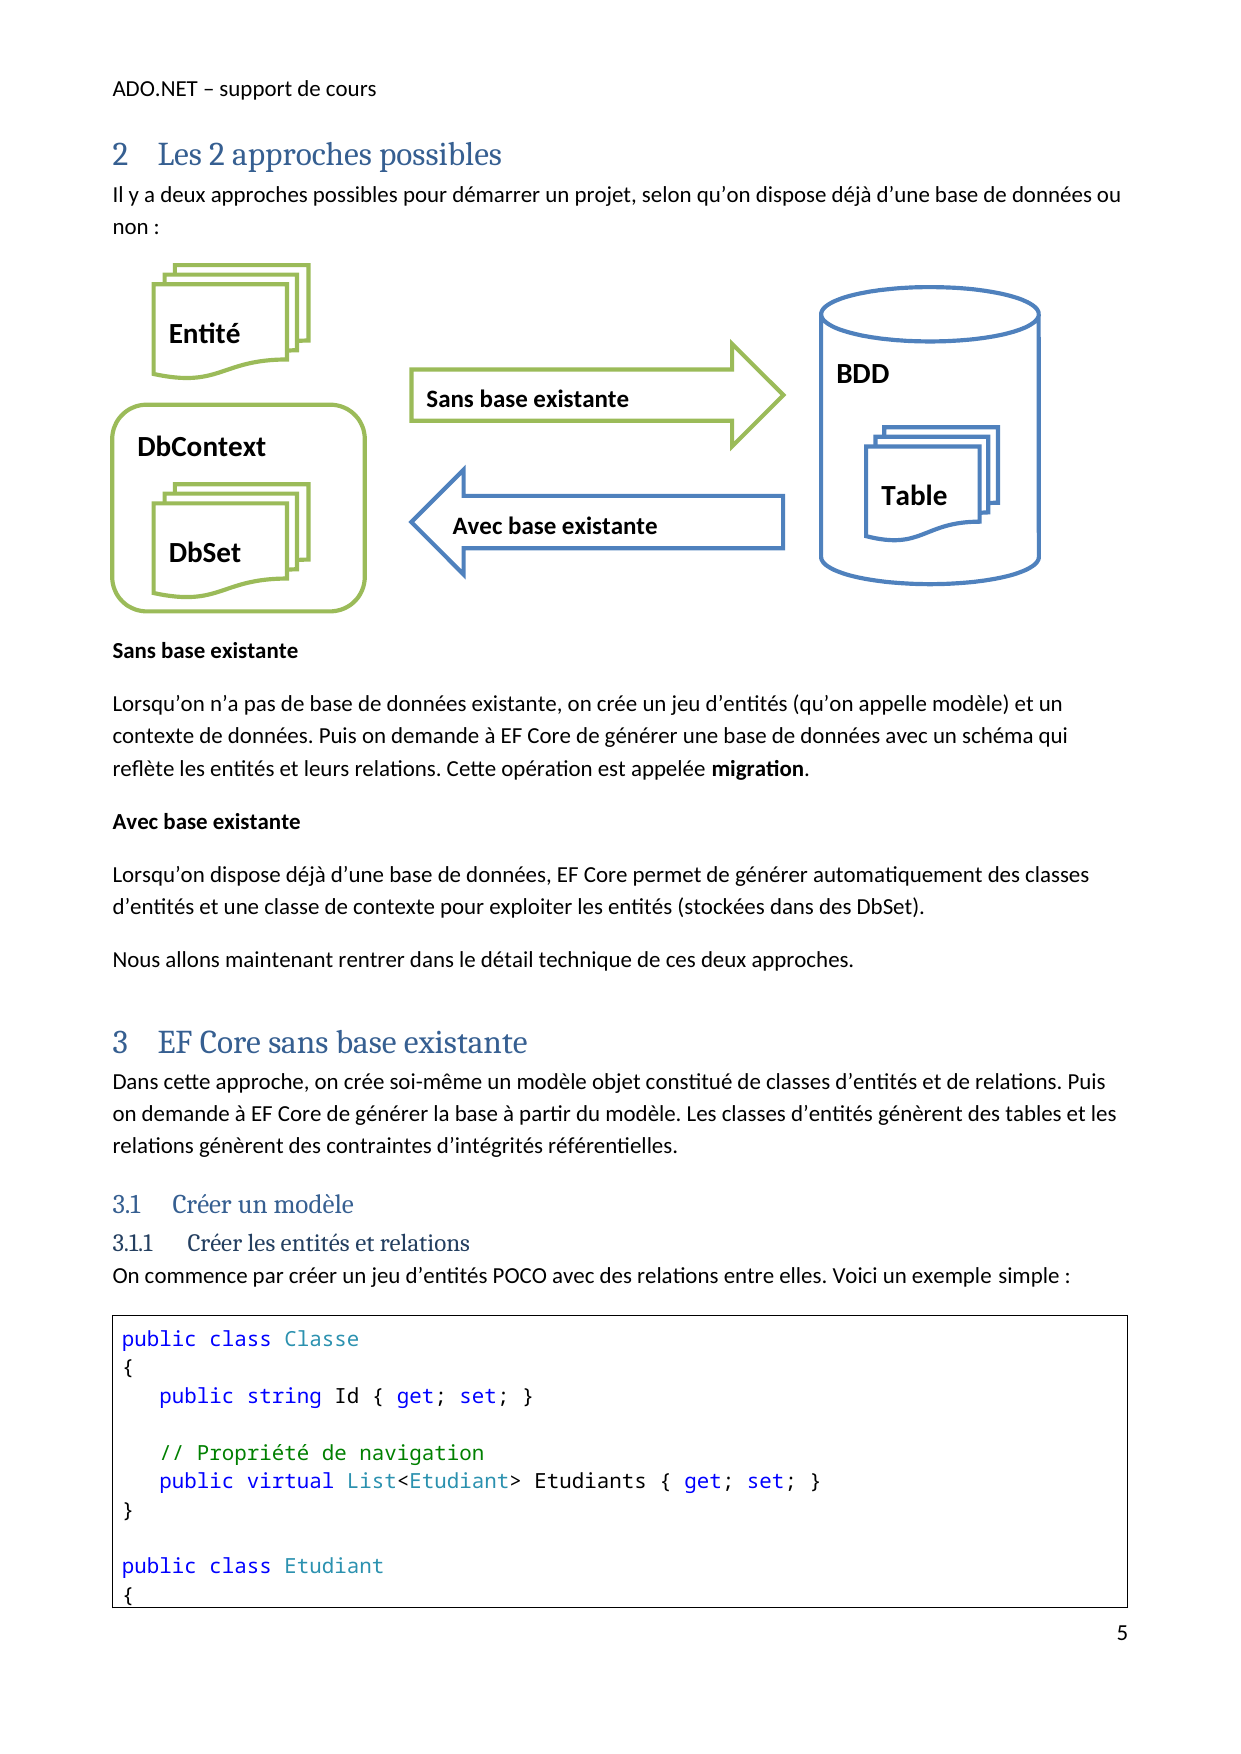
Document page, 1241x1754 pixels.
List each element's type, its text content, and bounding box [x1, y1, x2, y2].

text public string Id { get; set; } [113, 1372, 1127, 1409]
text Lorsqu’on n’a pas de base de données existante, on crée un jeu d’entités (qu’on appelle modèle) et un contexte de données. Puis on demande à EF Core de générer une base de données avec un schéma qui reflète les entités et leurs relations. Cette opération est appelée migration. [112, 689, 1128, 782]
subtitle EF Core sans base existante [112, 1023, 1128, 1061]
subtitle Les 2 approches possibles [112, 136, 1128, 174]
text Nous allons maintenant rentrer dans le détail technique de ces deux approches. [112, 945, 1128, 973]
text } [113, 1485, 1127, 1523]
text Il y a deux approches possibles pour démarrer un projet, selon qu’on dispose déjà d’une base de données ou non : [112, 180, 1128, 240]
text Dans cette approche, on crée soi-même un modèle objet constitué de classes d’entités et de relations. Puis on demande à EF Core de générer la base à partir du modèle. Les classes d’entités génèrent des tables et les relations génèrent des contraintes d’intégrités référentielles. [112, 1067, 1128, 1159]
subtitle Créer un modèle [112, 1189, 1128, 1220]
text public virtual List<Etudiant> Etudiants { get; set; } [113, 1457, 1127, 1485]
text Sans base existante [112, 636, 1128, 664]
text public class Classe [113, 1316, 1127, 1343]
text { [113, 1571, 1127, 1607]
text public class Etudiant [113, 1542, 1127, 1571]
subtitle Créer les entités et relations [112, 1229, 1128, 1257]
text On commence par créer un jeu d’entités POCO avec des relations entre elles. Voici un exemple simple : [112, 1262, 1128, 1290]
text Avec base existante [112, 807, 1128, 835]
text // Propriété de navigation [113, 1428, 1127, 1457]
text Lorsqu’on dispose déjà d’une base de données, EF Core permet de générer automatiquement des classes d’entités et une classe de contexte pour exploiter les entités (stockées dans des DbSet). [112, 860, 1128, 920]
text { [113, 1343, 1127, 1372]
